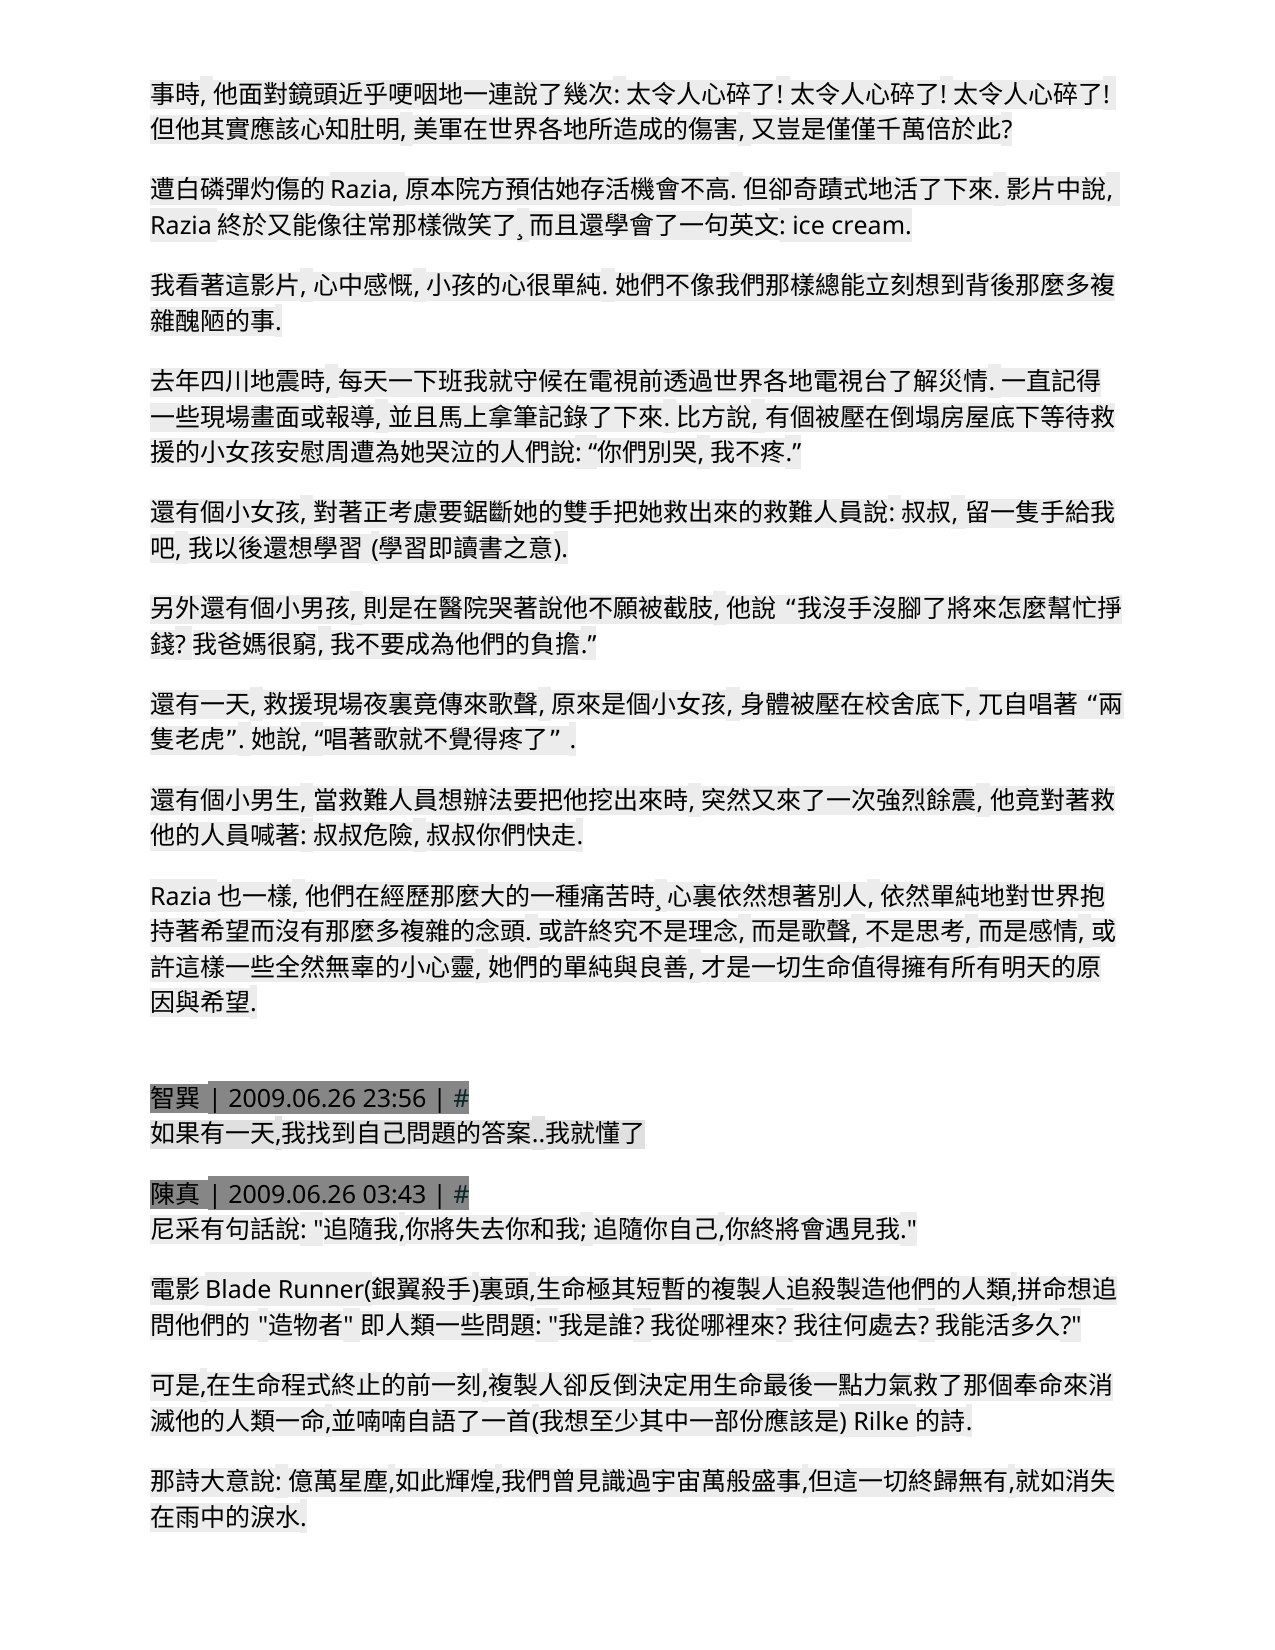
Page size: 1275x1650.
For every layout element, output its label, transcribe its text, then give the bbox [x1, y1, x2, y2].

text 尼采有句話說: "追隨我,你將失去你和我; 追隨你自己,你終將會遇見我." [150, 1210, 1125, 1246]
text 遭白磷彈灼傷的Razia, 原本院方預估她存活機會不高. 但卻奇蹟式地活了下來. 影片中說, Razia終於又能像往常那樣微笑了¸ 而且還學會了一句英文: ice cream. [150, 171, 1125, 242]
text 那詩大意說: 億萬星塵,如此輝煌,我們曾見識過宇宙萬般盛事,但這一切終歸無有,就如消失在雨中的淚水. [150, 1462, 1125, 1533]
text 智巽 | 2009.06.26 23:56 | # [150, 1079, 1125, 1114]
text 電影Blade Runner(銀翼殺手)裏頭,生命極其短暫的複製人追殺製造他們的人類,拼命想追問他們的 "造物者" 即人類一些問題: "我是誰? 我從哪裡來? 我往何處去? 我能活多久?" [150, 1271, 1125, 1342]
text Razia也一樣, 他們在經歷那麼大的一種痛苦時¸ 心裏依然想著別人, 依然單純地對世界抱持著希望而沒有那麼多複雜的念頭. 或許終究不是理念, 而是歌聲, 不是思考, 而是感情, 或許這樣一些全然無辜的小心靈, 她們的單純與良善, 才是一切生命值得擁有所有明天的原因與希望. [150, 877, 1125, 1054]
text 還有個小男生, 當救難人員想辦法要把他挖出來時, 突然又來了一次強烈餘震, 他竟對著救他的人員喊著: 叔叔危險, 叔叔你們快走. [150, 781, 1125, 852]
text 去年四川地震時, 每天一下班我就守候在電視前透過世界各地電視台了解災情. 一直記得一些現場畫面或報導, 並且馬上拿筆記錄了下來. 比方說, 有個被壓在倒塌房屋底下等待救援的小女孩安慰周遭為她哭泣的人們說: “你們別哭, 我不疼.” [150, 362, 1125, 469]
text 事時, 他面對鏡頭近乎哽咽地一連說了幾次: 太令人心碎了! 太令人心碎了! 太令人心碎了! 但他其實應該心知肚明, 美軍在世界各地所造成的傷害, 又豈是僅僅千萬倍於此? [150, 75, 1125, 146]
text 另外還有個小男孩, 則是在醫院哭著說他不願被截肢, 他說 “我沒手沒腳了將來怎麼幫忙掙錢? 我爸媽很窮, 我不要成為他們的負擔.” [150, 589, 1125, 660]
text 如果有一天,我找到自己問題的答案..我就懂了 [150, 1114, 1125, 1150]
text 可是,在生命程式終止的前一刻,複製人卻反倒決定用生命最後一點力氣救了那個奉命來消滅他的人類一命,並喃喃自語了一首(我想至少其中一部份應該是) Rilke 的詩. [150, 1367, 1125, 1437]
text 還有一天, 救援現場夜裏竟傳來歌聲, 原來是個小女孩, 身體被壓在校舍底下, 兀自唱著 “兩隻老虎”. 她說, “唱著歌就不覺得疼了” . [150, 685, 1125, 756]
text 我看著這影片, 心中感慨, 小孩的心很單純. 她們不像我們那樣總能立刻想到背後那麼多複雜醜陋的事. [150, 267, 1125, 337]
text 陳真 | 2009.06.26 03:43 | # [150, 1175, 1125, 1210]
text 還有個小女孩, 對著正考慮要鋸斷她的雙手把她救出來的救難人員說: 叔叔, 留一隻手給我吧, 我以後還想學習 (學習即讀書之意). [150, 494, 1125, 564]
